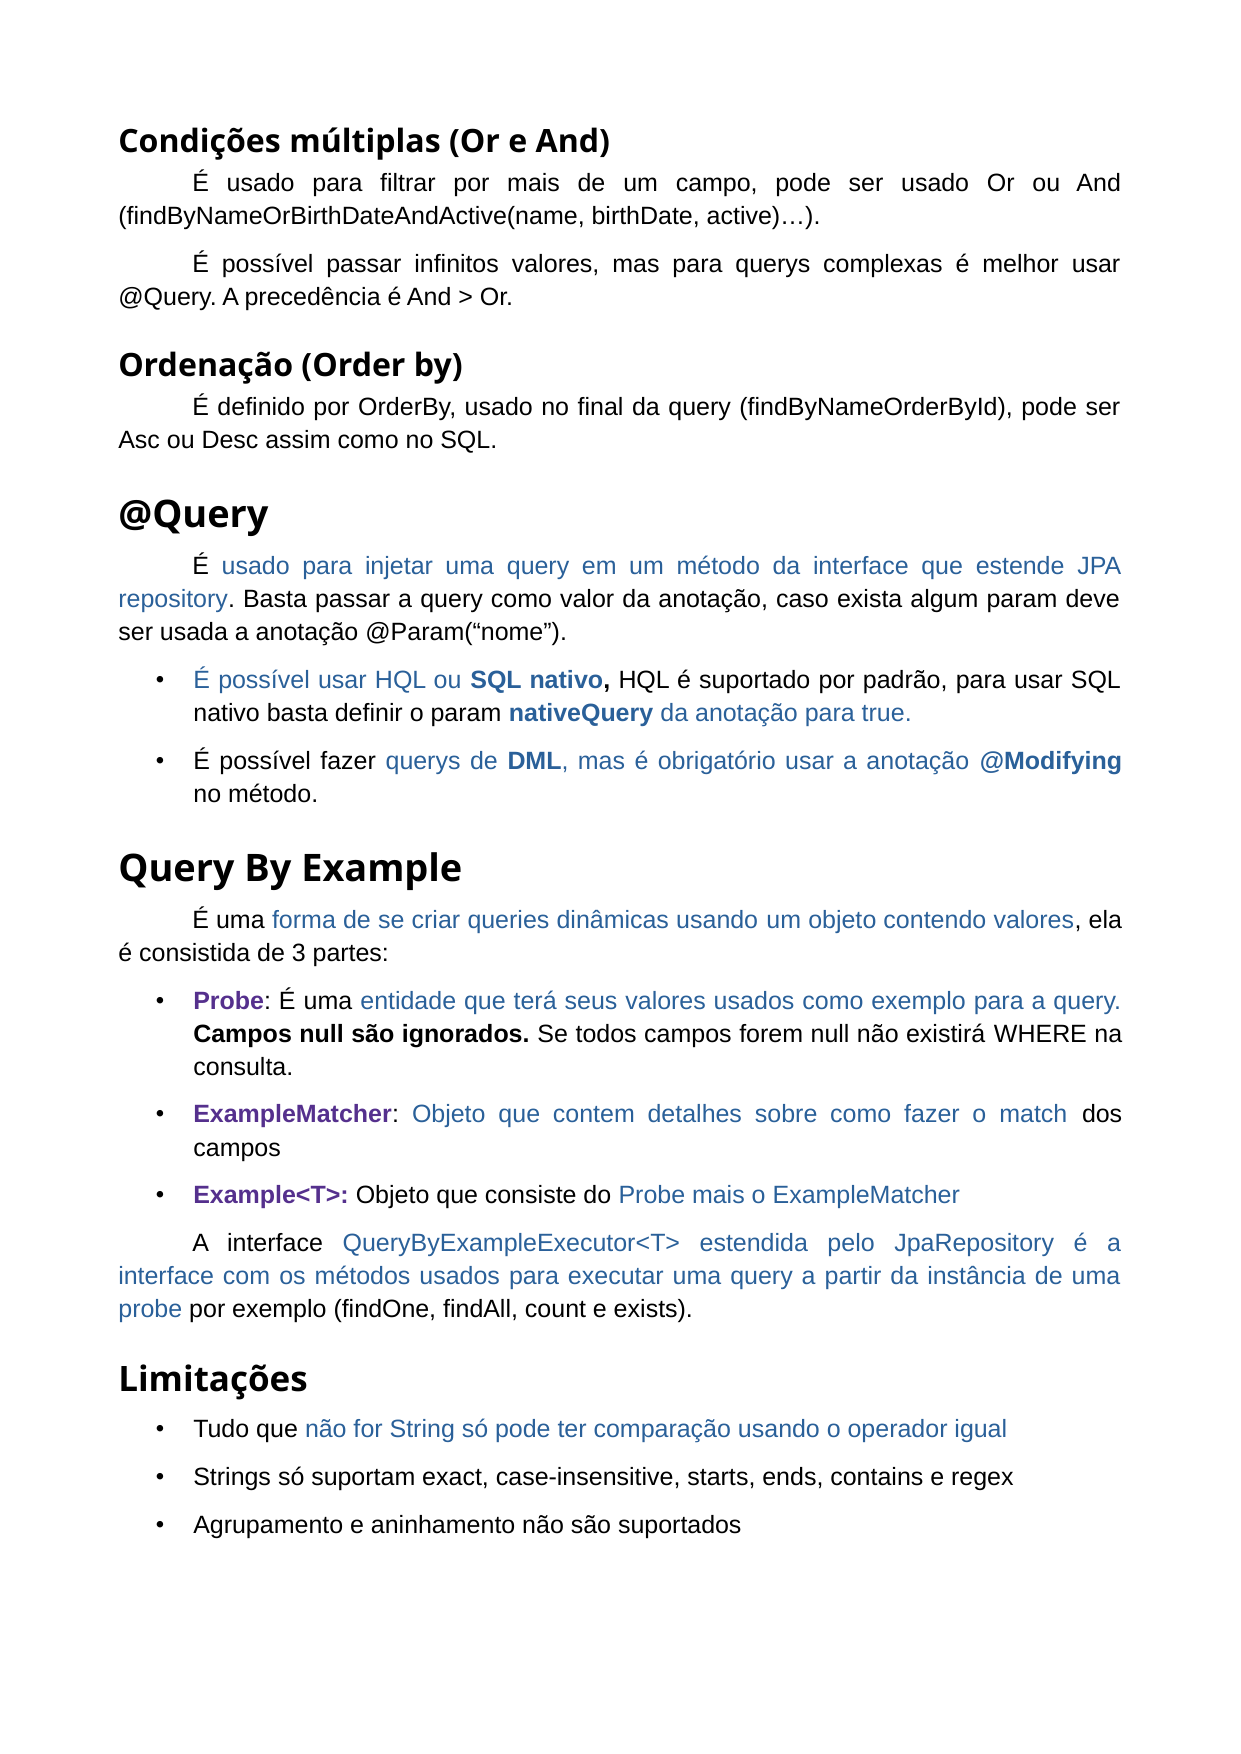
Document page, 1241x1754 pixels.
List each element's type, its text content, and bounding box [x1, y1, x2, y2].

text É usado para filtrar por mais de um campo, pode ser usado Or ou And (findByNameOrBirthDateAndActive(name, birthDate, active)…). [118, 168, 1122, 230]
list Example<T>: Objeto que consiste do Probe mais o ExampleMatcher [156, 1180, 1122, 1209]
list ExampleMatcher: Objeto que contem detalhes sobre como fazer o match dos campos [156, 1099, 1122, 1161]
list Tudo que não for String só pode ter comparação usando o operador igual [156, 1414, 1122, 1443]
subtitle Query By Example [118, 841, 1122, 893]
text É definido por OrderBy, usado no final da query (findByNameOrderById), pode ser Asc ou Desc assim como no SQL. [118, 392, 1122, 454]
text A interface QueryByExampleExecutor<T> estendida pelo JpaRepository é a interface com os métodos usados para executar uma query a partir da instância de uma probe por exemplo (findOne, findAll, count e exists). [118, 1228, 1122, 1323]
list Probe: É uma entidade que terá seus valores usados como exemplo para a query. Campos null são ignorados. Se todos campos forem null não existirá WHERE na consulta. [156, 986, 1122, 1081]
list Agrupamento e aninhamento não são suportados [156, 1510, 1122, 1538]
text É uma forma de se criar queries dinâmicas usando um objeto contendo valores, ela é consistida de 3 partes: [118, 905, 1122, 967]
list Strings só suportam exact, case-insensitive, starts, ends, contains e regex [156, 1462, 1122, 1491]
list É possível fazer querys de DML, mas é obrigatório usar a anotação @Modifying no método. [156, 746, 1122, 807]
subtitle Condições múltiplas (Or e And) [118, 118, 1122, 162]
list É possível usar HQL ou SQL nativo, HQL é suportado por padrão, para usar SQL nativo basta definir o param nativeQuery da anotação para true. [156, 665, 1122, 727]
text É usado para injetar uma query em um método da interface que estende JPA repository. Basta passar a query como valor da anotação, caso exista algum param deve ser usada a anotação @Param(“nome”). [118, 551, 1122, 646]
text É possível passar infinitos valores, mas para querys complexas é melhor usar @Query. A precedência é And > Or. [118, 249, 1122, 311]
subtitle Limitações [118, 1354, 1122, 1402]
subtitle @Query [118, 487, 1122, 539]
subtitle Ordenação (Order by) [118, 342, 1122, 386]
